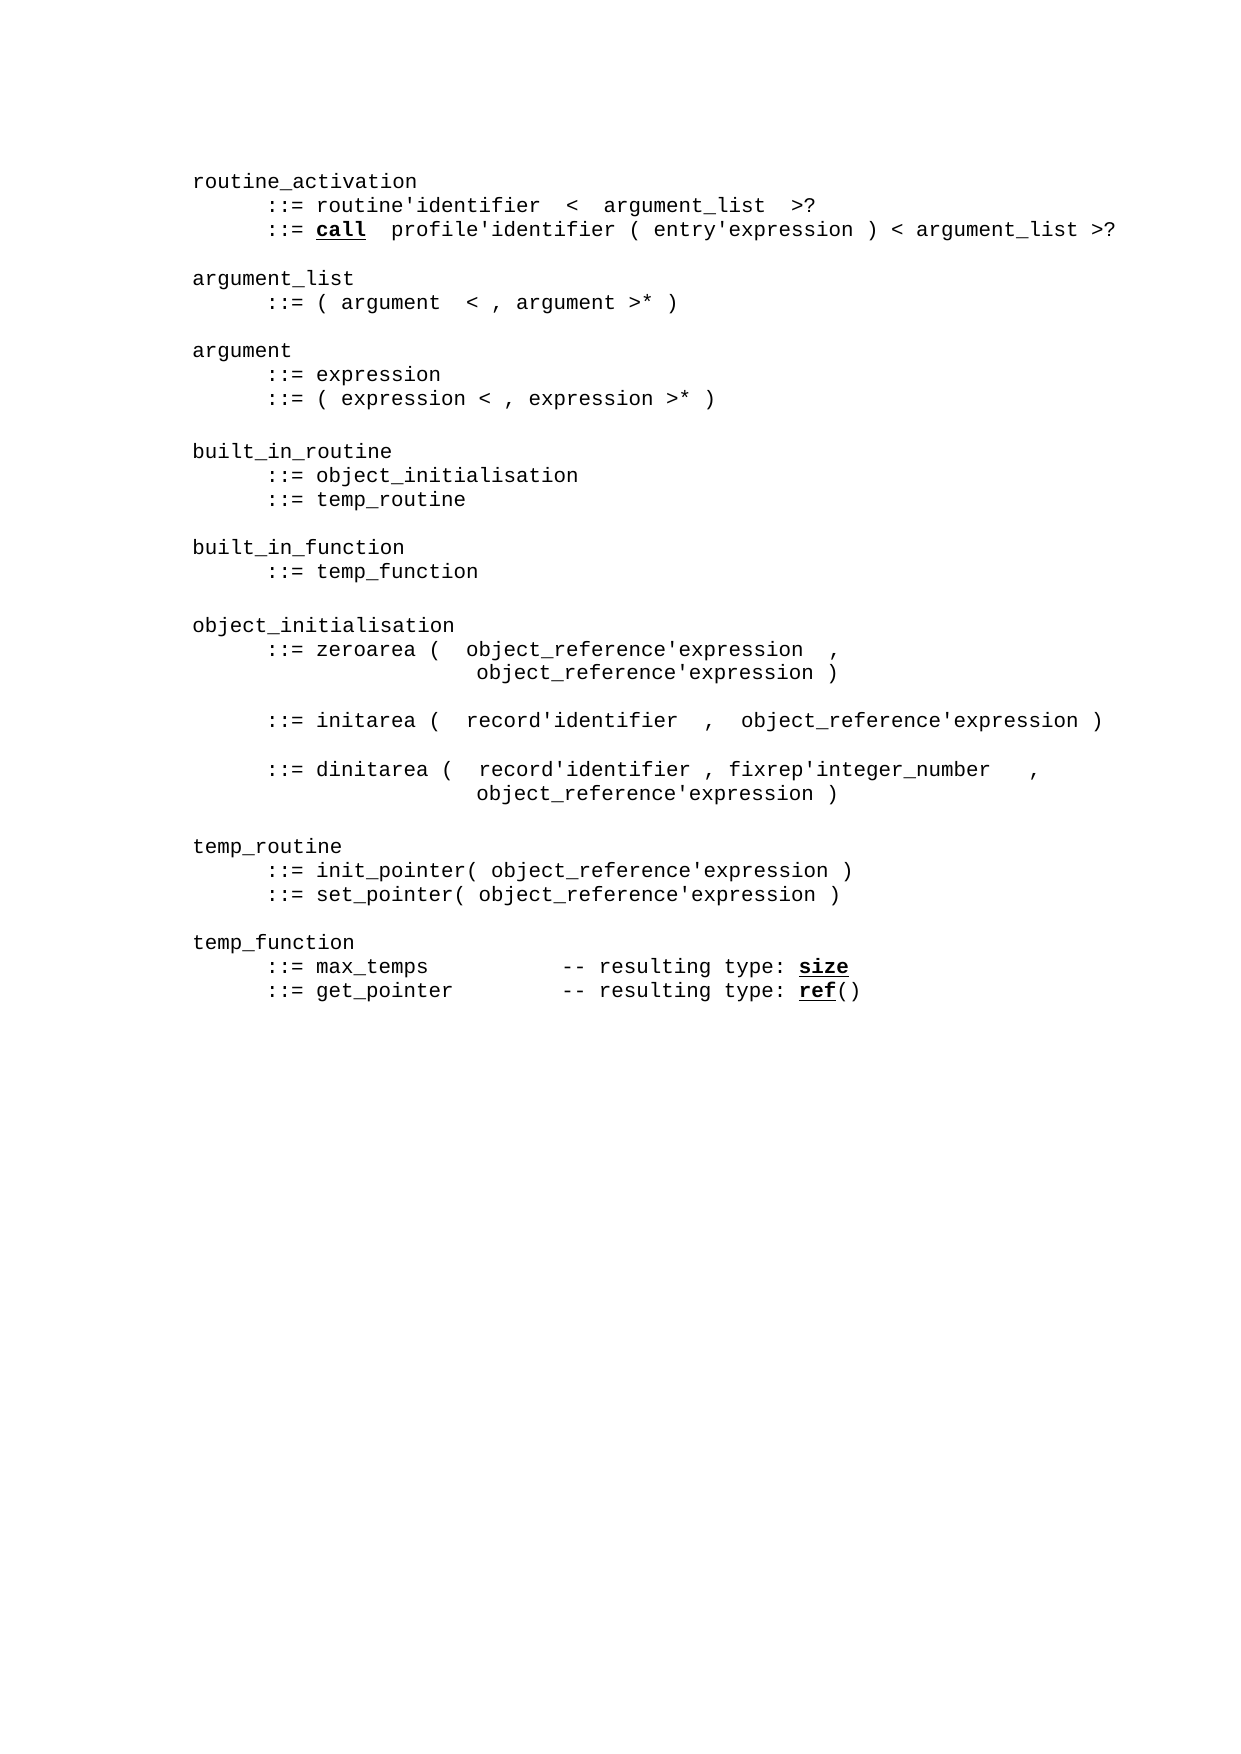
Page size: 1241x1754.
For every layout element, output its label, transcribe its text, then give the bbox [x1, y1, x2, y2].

text argument [118, 340, 1122, 363]
text ::= max_temps -- resulting type: size [118, 956, 1122, 980]
text ::= set_pointer( object_reference'expression ) [118, 884, 1122, 908]
text ::= expression [118, 364, 1122, 387]
text argument_list [118, 268, 1122, 291]
text ::= dinitarea ( record'identifier , fixrep'integer_number , [118, 759, 1122, 782]
text ::= ( argument < , argument >* ) [118, 292, 1122, 315]
text temp_function [118, 932, 1122, 956]
text object_initialisation [118, 615, 1122, 638]
text built_in_routine [118, 441, 1122, 465]
text temp_routine [118, 836, 1122, 859]
text ::= routine'identifier < argument_list >? [118, 195, 1122, 219]
text ::= initarea ( record'identifier , object_reference'expression ) [118, 711, 1122, 734]
text ::= get_pointer -- resulting type: ref() [118, 980, 1122, 1004]
text object_reference'expression ) [118, 783, 1122, 806]
text ::= zeroarea ( object_reference'expression , object_reference'expression ) [118, 639, 1122, 686]
text ::= temp_function [118, 561, 1122, 585]
text ::= init_pointer( object_reference'expression ) [118, 860, 1122, 884]
text ::= object_initialisation [118, 465, 1122, 489]
text routine_activation [118, 171, 1122, 195]
text ::= call profile'identifier ( entry'expression ) < argument_list >? [118, 219, 1122, 243]
text ::= temp_routine [118, 489, 1122, 513]
text built_in_function [118, 537, 1122, 561]
text ::= ( expression < , expression >* ) [118, 388, 1122, 412]
